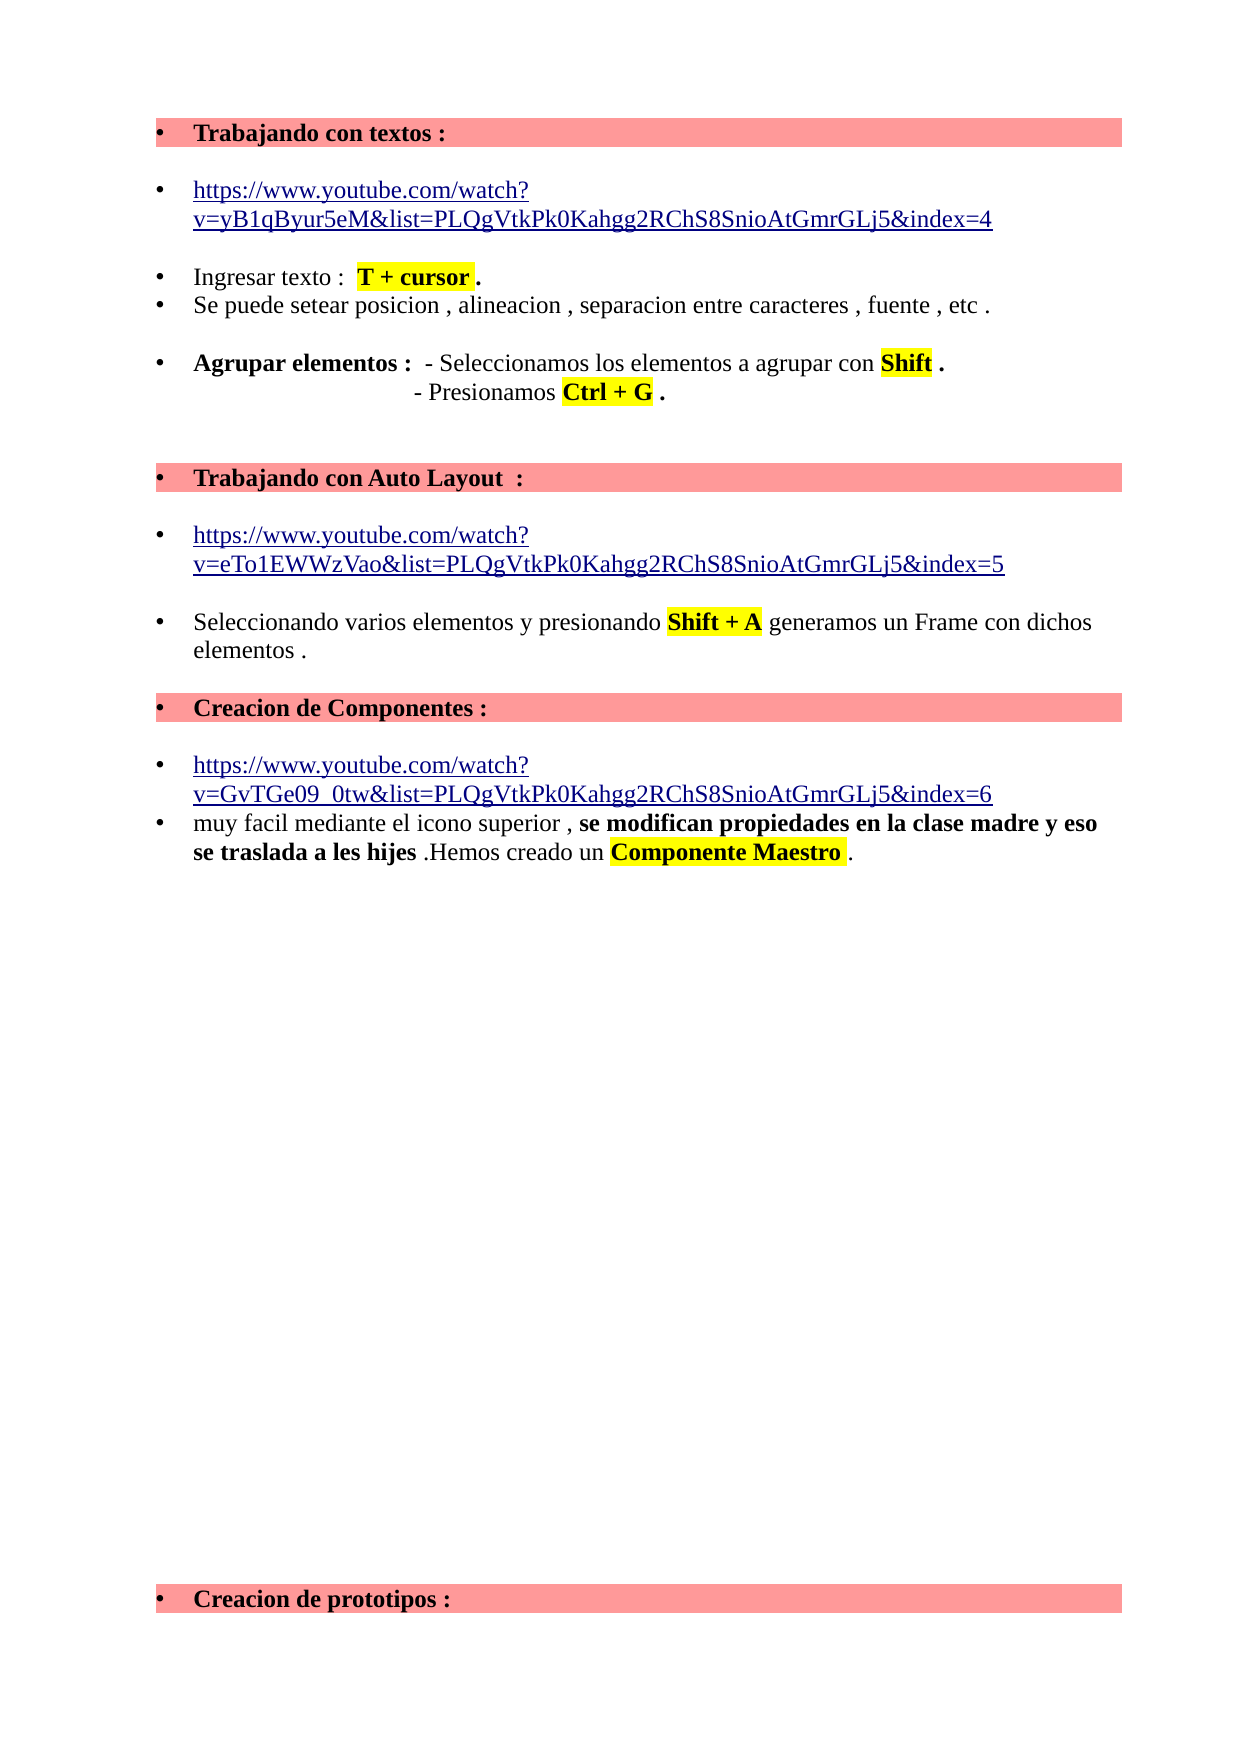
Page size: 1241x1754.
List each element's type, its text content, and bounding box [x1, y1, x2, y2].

list muy facil mediante el icono superior , se modifican propiedades en la clase madre y eso se traslada a les hijes .Hemos creado un Componente Maestro . [156, 808, 1122, 866]
list Trabajando con Auto Layout : [156, 463, 1122, 492]
list Creacion de prototipos : [156, 1584, 1122, 1613]
list Creacion de Componentes : [156, 693, 1122, 722]
text - Presionamos Ctrl + G . [118, 377, 1122, 406]
list Seleccionando varios elementos y presionando Shift + A generamos un Frame con dichos elementos . [156, 607, 1122, 664]
list Agrupar elementos : - Seleccionamos los elementos a agrupar con Shift . [156, 348, 1122, 377]
list https://www.youtube.com/watch?v=yB1qByur5eM&list=PLQgVtkPk0Kahgg2RChS8SnioAtGmrGLj5&index=4 [156, 176, 1122, 233]
list Se puede setear posicion , alineacion , separacion entre caracteres , fuente , etc . [156, 291, 1122, 319]
list https://www.youtube.com/watch?v=eTo1EWWzVao&list=PLQgVtkPk0Kahgg2RChS8SnioAtGmrGLj5&index=5 [156, 521, 1122, 578]
list Ingresar texto : T + cursor . [156, 262, 1122, 291]
list https://www.youtube.com/watch?v=GvTGe09_0tw&list=PLQgVtkPk0Kahgg2RChS8SnioAtGmrGLj5&index=6 [156, 751, 1122, 808]
list Trabajando con textos : [156, 118, 1122, 147]
